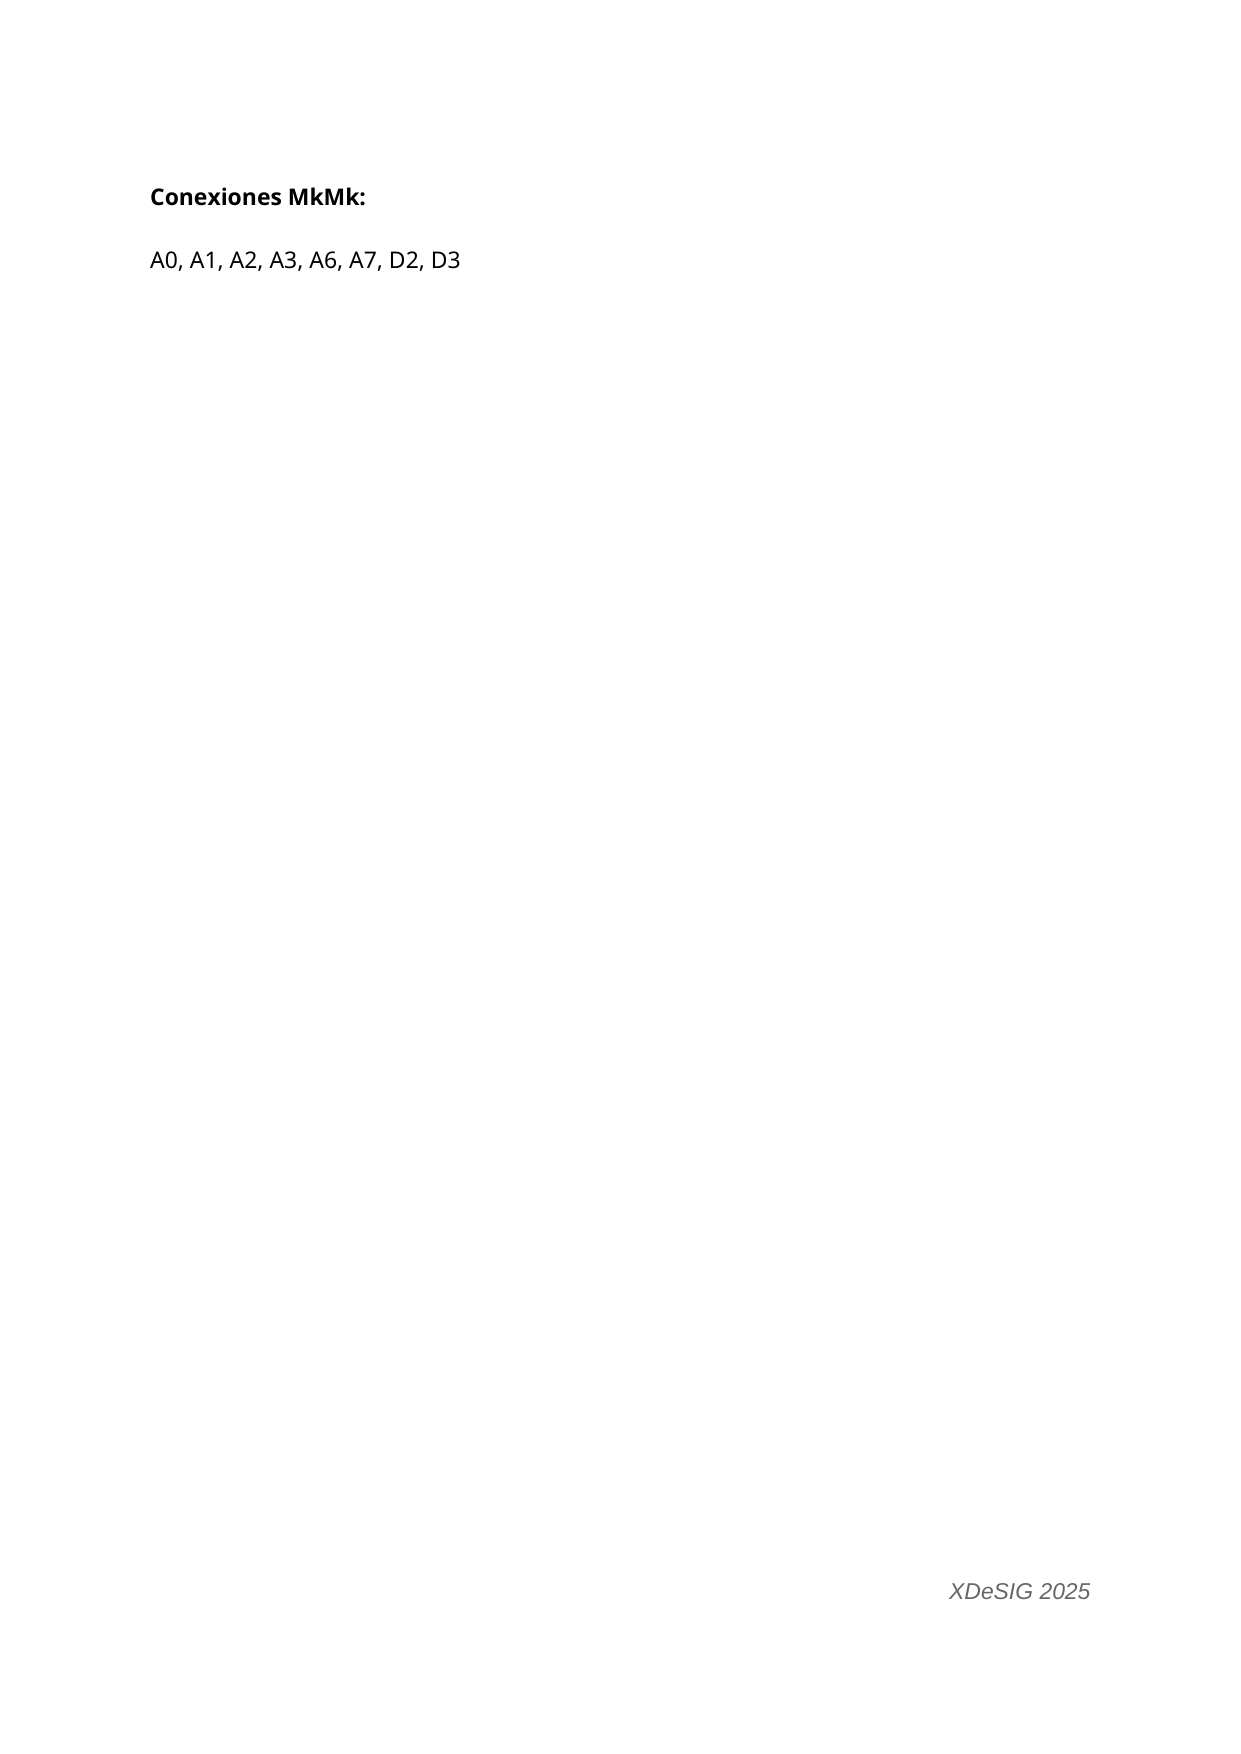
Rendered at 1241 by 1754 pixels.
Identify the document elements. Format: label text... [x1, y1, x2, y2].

text Conexiones MkMk: [150, 181, 1090, 212]
text A0, A1, A2, A3, A6, A7, D2, D3 [150, 244, 1090, 275]
